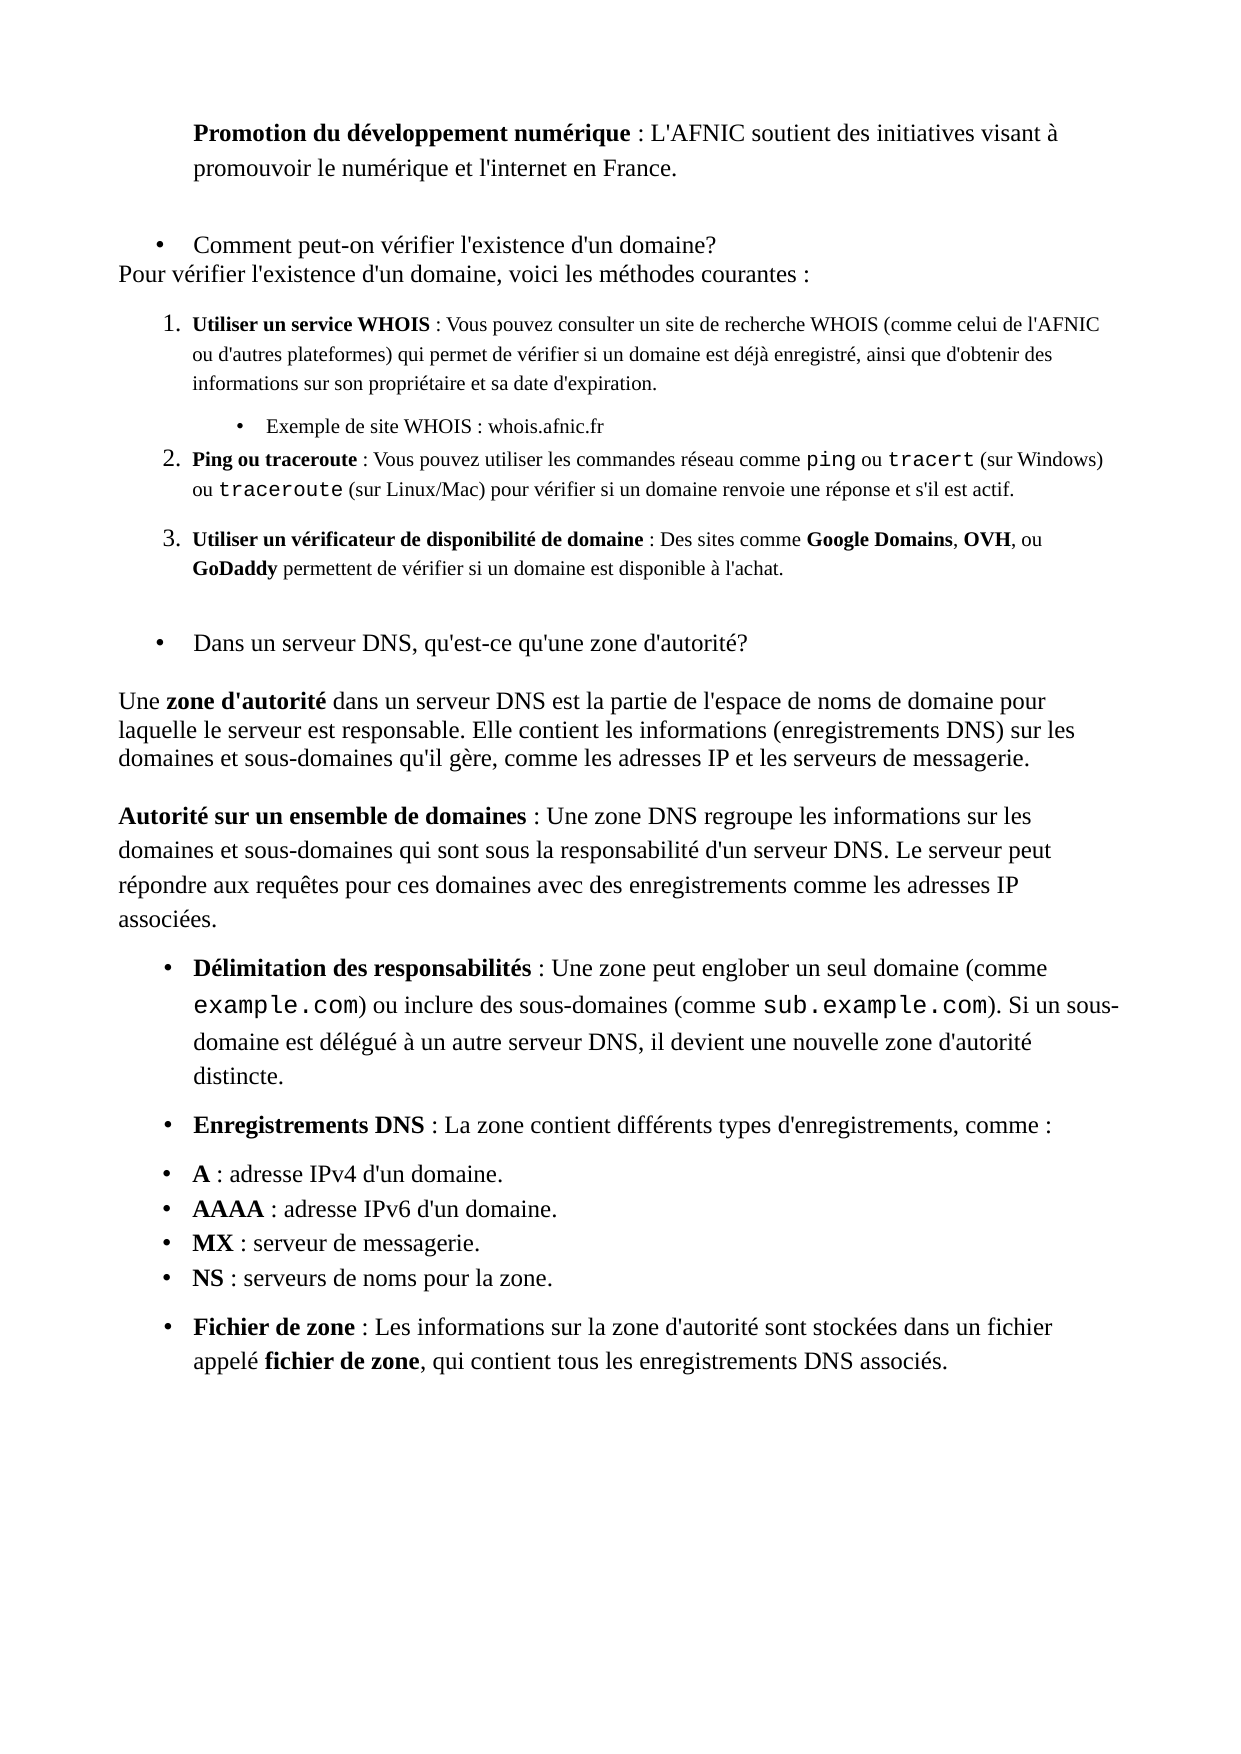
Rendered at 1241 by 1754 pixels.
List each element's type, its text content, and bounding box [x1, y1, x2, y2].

list Utiliser un service WHOIS : Vous pouvez consulter un site de recherche WHOIS (comme celui de l'AFNIC ou d'autres plateformes) qui permet de vérifier si un domaine est déjà enregistré, ainsi que d'obtenir des informations sur son propriétaire et sa date d'expiration. [162, 308, 1122, 395]
list Délimitation des responsabilités : Une zone peut englober un seul domaine (comme example.com) ou inclure des sous-domaines (comme sub.example.com). Si un sous-domaine est délégué à un autre serveur DNS, il devient une nouvelle zone d'autorité distincte. [164, 953, 1122, 1090]
list NS : serveurs de noms pour la zone. [162, 1263, 1122, 1291]
list Dans un serveur DNS, qu'est-ce qu'une zone d'autorité? [156, 628, 1122, 657]
list Utiliser un vérificateur de disponibilité de domaine : Des sites comme Google Domains, OVH, ou GoDaddy permettent de vérifier si un domaine est disponible à l'achat. [162, 523, 1122, 580]
list Comment peut-on vérifier l'existence d'un domaine? [156, 230, 1122, 259]
list AAAA : adresse IPv6 d'un domaine. [162, 1194, 1122, 1222]
text Une zone d'autorité dans un serveur DNS est la partie de l'espace de noms de domaine pour laquelle le serveur est responsable. Elle contient les informations (enregistrements DNS) sur les domaines et sous-domaines qu'il gère, comme les adresses IP et les serveurs de messagerie. [118, 686, 1122, 772]
list Fichier de zone : Les informations sur la zone d'autorité sont stockées dans un fichier appelé fichier de zone, qui contient tous les enregistrements DNS associés. [164, 1312, 1122, 1375]
list Promotion du développement numérique : L'AFNIC soutient des initiatives visant à promouvoir le numérique et l'internet en France. [156, 118, 1122, 181]
list Ping ou traceroute : Vous pouvez utiliser les commandes réseau comme ping ou tracert (sur Windows) ou traceroute (sur Linux/Mac) pour vérifier si un domaine renvoie une réponse et s'il est actif. [162, 443, 1122, 503]
text Autorité sur un ensemble de domaines : Une zone DNS regroupe les informations sur les domaines et sous-domaines qui sont sous la responsabilité d'un serveur DNS. Le serveur peut répondre aux requêtes pour ces domaines avec des enregistrements comme les adresses IP associées. [118, 801, 1122, 933]
list Exemple de site WHOIS : whois.afnic.fr [236, 414, 1122, 438]
list Enregistrements DNS : La zone contient différents types d'enregistrements, comme : [164, 1110, 1122, 1139]
text Pour vérifier l'existence d'un domaine, voici les méthodes courantes : [118, 259, 1122, 288]
list A : adresse IPv4 d'un domaine. [162, 1159, 1122, 1188]
list MX : serveur de messagerie. [162, 1228, 1122, 1257]
